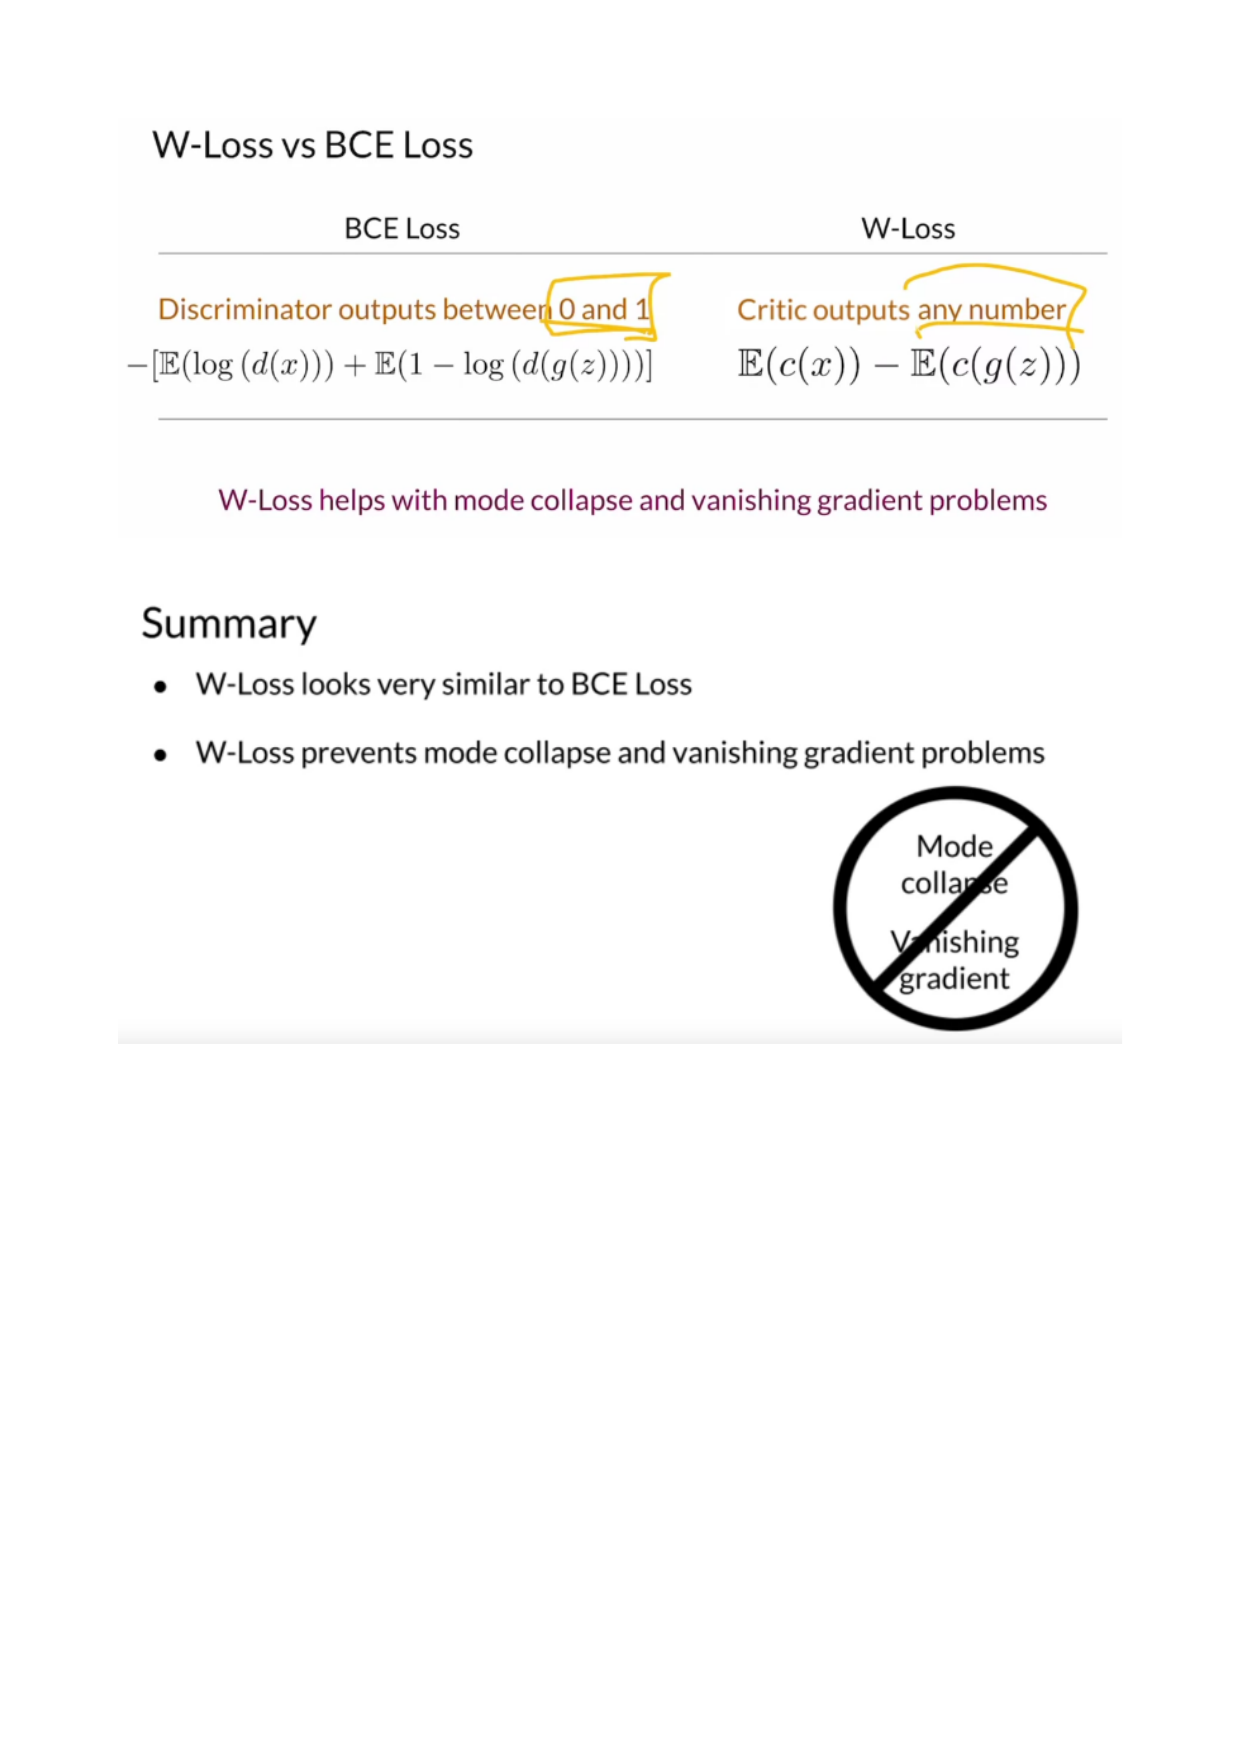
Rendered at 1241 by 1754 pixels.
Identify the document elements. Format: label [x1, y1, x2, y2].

picture [118, 118, 1123, 538]
picture [118, 595, 1123, 1044]
